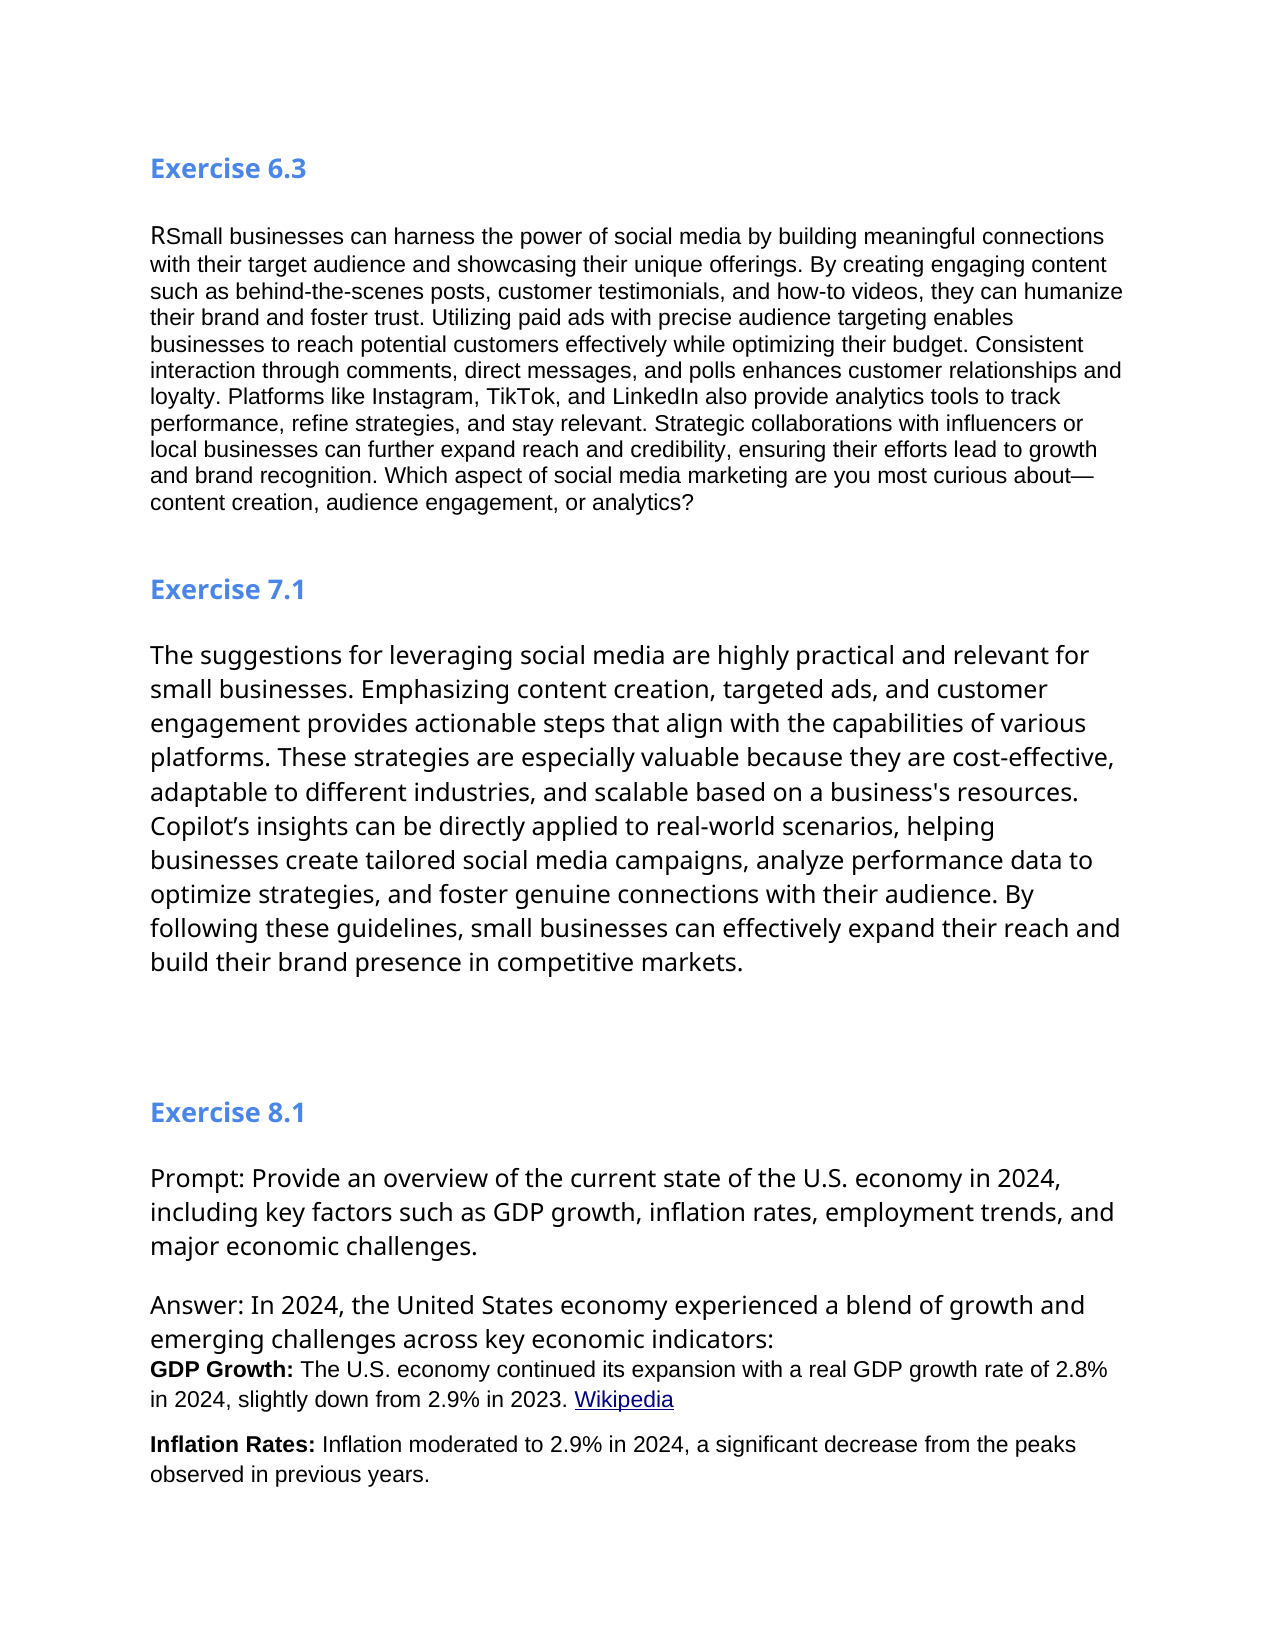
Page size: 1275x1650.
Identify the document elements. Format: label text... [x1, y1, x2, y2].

text RSmall businesses can harness the power of social media by building meaningful connections with their target audience and showcasing their unique offerings. By creating engaging content such as behind-the-scenes posts, customer testimonials, and how-to videos, they can humanize their brand and foster trust. Utilizing paid ads with precise audience targeting enables businesses to reach potential customers effectively while optimizing their budget. Consistent interaction through comments, direct messages, and polls enhances customer relationships and loyalty. Platforms like Instagram, TikTok, and LinkedIn also provide analytics tools to track performance, refine strategies, and stay relevant. Strategic collaborations with influencers or local businesses can further expand reach and credibility, ensuring their efforts lead to growth and brand recognition. Which aspect of social media marketing are you most curious about—content creation, audience engagement, or analytics? [150, 217, 1125, 541]
text Inflation Rates: Inflation moderated to 2.9% in 2024, a significant decrease from the peaks observed in previous years. ​ [150, 1431, 1125, 1487]
subtitle Exercise 7.1 [150, 571, 1125, 607]
text GDP Growth: The U.S. economy continued its expansion with a real GDP growth rate of 2.8% in 2024, slightly down from 2.9% in 2023. ​Wikipedia [150, 1356, 1125, 1412]
subtitle Exercise 8.1 [150, 1093, 1125, 1130]
text Answer: In 2024, the United States economy experienced a blend of growth and emerging challenges across key economic indicators:​ [150, 1288, 1125, 1356]
subtitle Exercise 6.3 [150, 150, 1125, 187]
text Prompt: Provide an overview of the current state of the U.S. economy in 2024, including key factors such as GDP growth, inflation rates, employment trends, and major economic challenges. [150, 1161, 1125, 1263]
text The suggestions for leveraging social media are highly practical and relevant for small businesses. Emphasizing content creation, targeted ads, and customer engagement provides actionable steps that align with the capabilities of various platforms. These strategies are especially valuable because they are cost-effective, adaptable to different industries, and scalable based on a business's resources. Copilot’s insights can be directly applied to real-world scenarios, helping businesses create tailored social media campaigns, analyze performance data to optimize strategies, and foster genuine connections with their audience. By following these guidelines, small businesses can effectively expand their reach and build their brand presence in competitive markets. [150, 638, 1125, 978]
